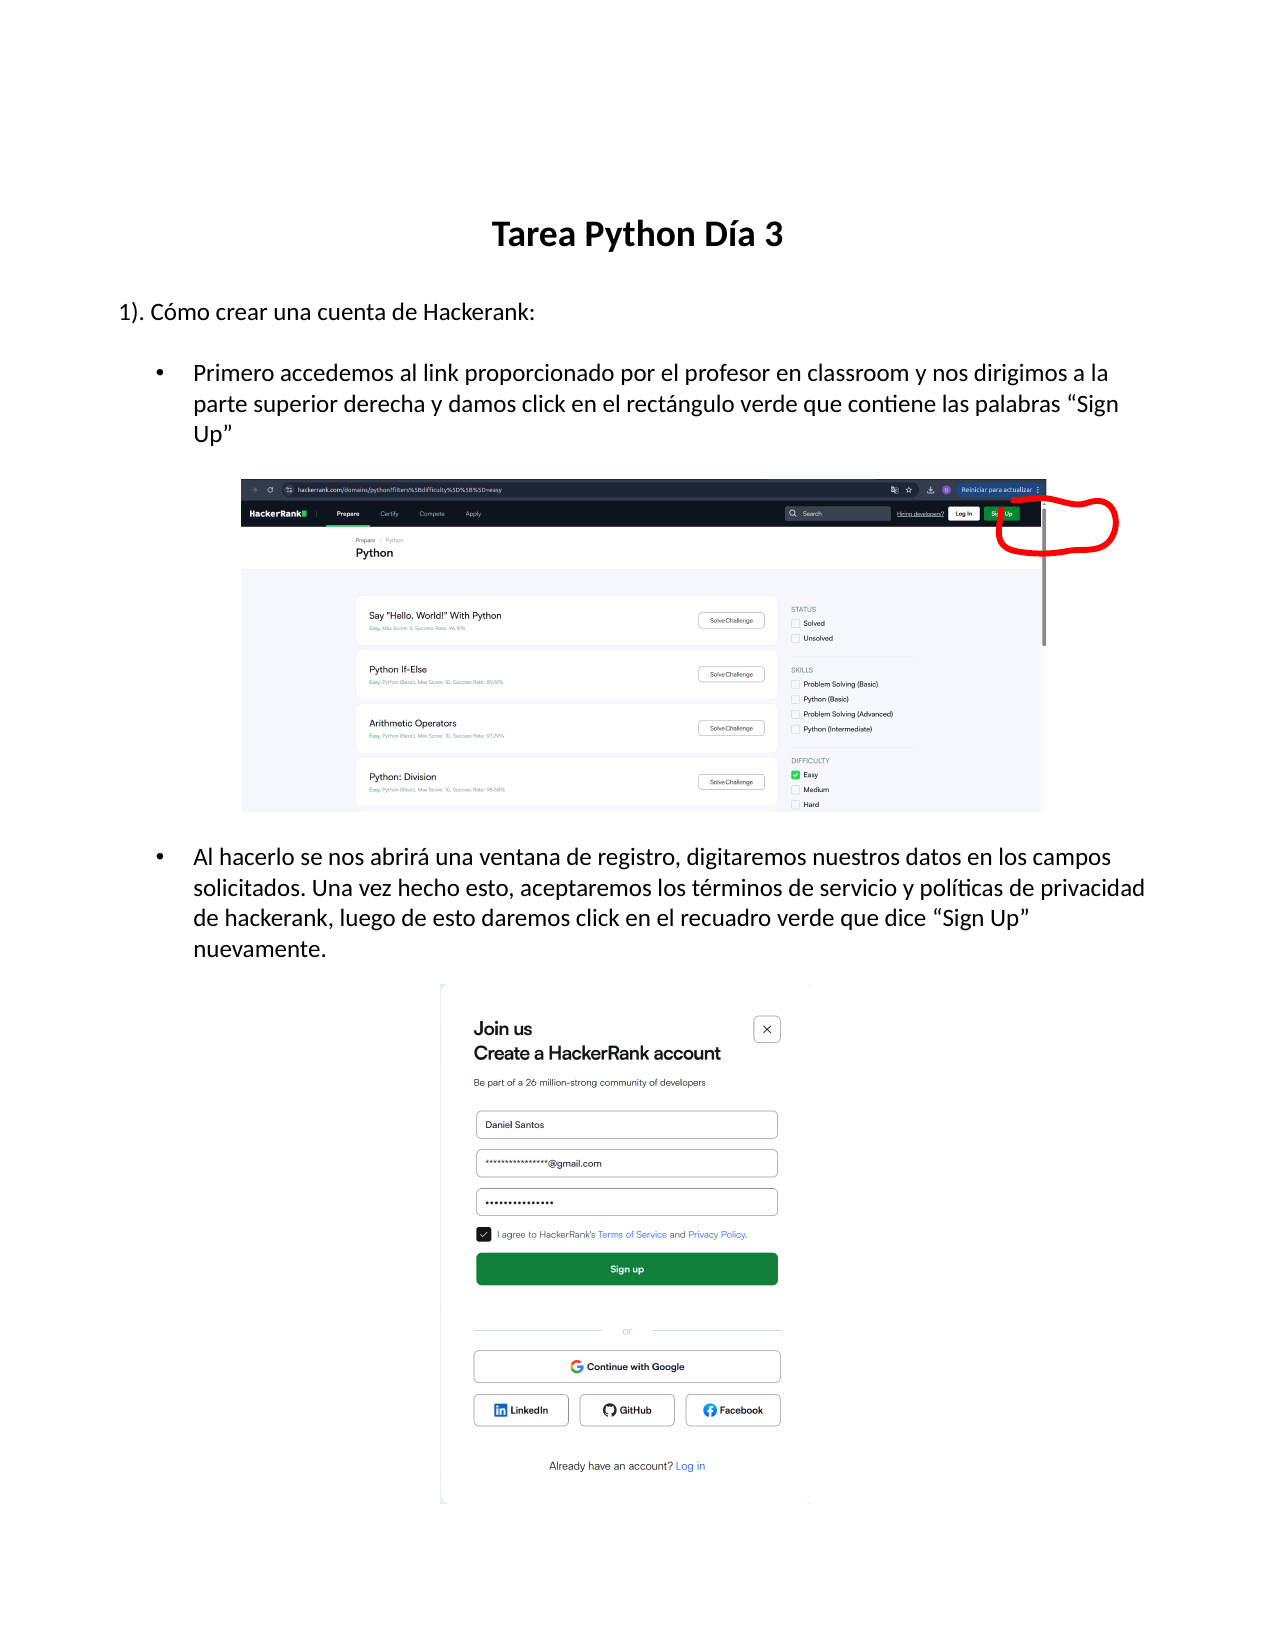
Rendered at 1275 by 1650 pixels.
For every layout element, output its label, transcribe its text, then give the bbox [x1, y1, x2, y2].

picture [440, 984, 810, 1504]
picture [241, 479, 1047, 812]
list Primero accedemos al link proporcionado por el profesor en classroom y nos dirigimos a la parte superior derecha y damos click en el rectángulo verde que contiene las palabras “Sign Up” [156, 357, 1157, 449]
list Al hacerlo se nos abrirá una ventana de registro, digitaremos nuestros datos en los campos solicitados. Una vez hecho esto, aceptaremos los términos de servicio y políticas de privacidad de hackerank, luego de esto daremos click en el recuadro verde que dice “Sign Up” nuevamente. [156, 842, 1157, 964]
text 1). Cómo crear una cuenta de Hackerank: [118, 296, 1157, 327]
text Tarea Python Día 3 [118, 210, 1157, 256]
